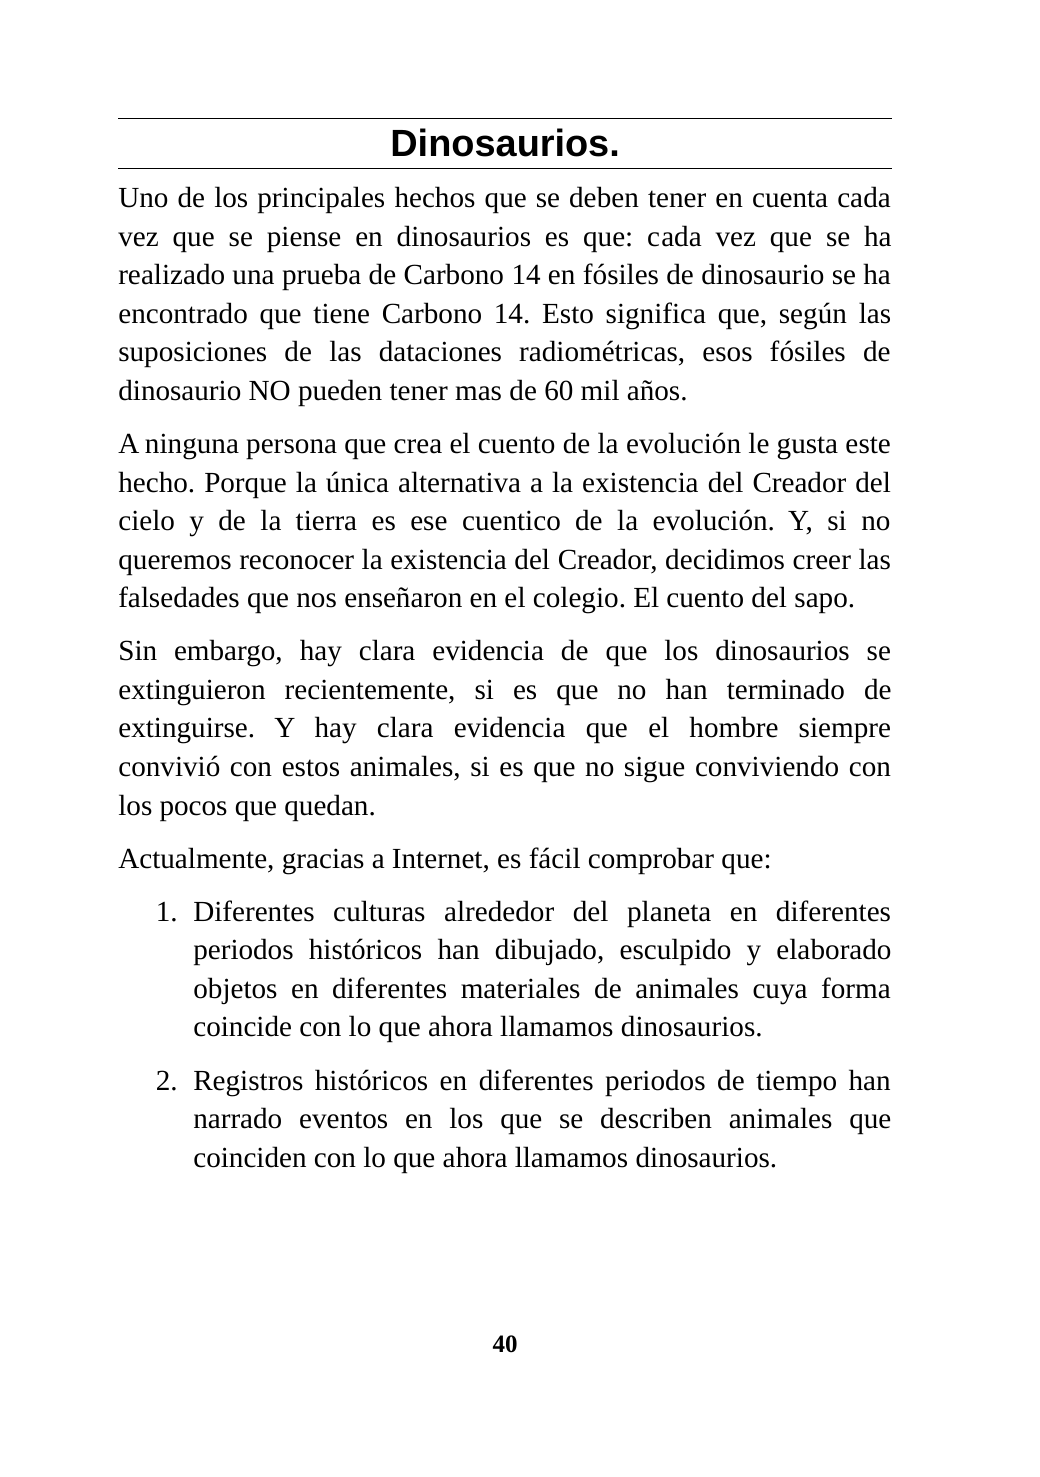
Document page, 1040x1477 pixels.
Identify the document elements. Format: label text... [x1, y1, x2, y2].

list Diferentes culturas alrededor del planeta en diferentes periodos históricos han dibujado, esculpido y elaborado objetos en diferentes materiales de animales cuya forma coincide con lo que ahora llamamos dinosaurios. [156, 894, 892, 1043]
subtitle Dinosaurios. [118, 119, 892, 168]
text Sin embargo, hay clara evidencia de que los dinosaurios se extinguieron recientemente, si es que no han terminado de extinguirse. Y hay clara evidencia que el hombre siempre convivió con estos animales, si es que no sigue conviviendo con los pocos que quedan. [118, 633, 892, 821]
text Uno de los principales hechos que se deben tener en cuenta cada vez que se piense en dinosaurios es que: cada vez que se ha realizado una prueba de Carbono 14 en fósiles de dinosaurio se ha encontrado que tiene Carbono 14. Esto significa que, según las suposiciones de las dataciones radiométricas, esos fósiles de dinosaurio NO pueden tener mas de 60 mil años. [118, 180, 892, 407]
text Actualmente, gracias a Internet, es fácil comprobar que: [118, 841, 892, 874]
text A ninguna persona que crea el cuento de la evolución le gusta este hecho. Porque la única alternativa a la existencia del Creador del cielo y de la tierra es ese cuentico de la evolución. Y, si no queremos reconocer la existencia del Creador, decidimos creer las falsedades que nos enseñaron en el colegio. El cuento del sapo. [118, 426, 892, 614]
list Registros históricos en diferentes periodos de tiempo han narrado eventos en los que se describen animales que coinciden con lo que ahora llamamos dinosaurios. [156, 1063, 892, 1173]
